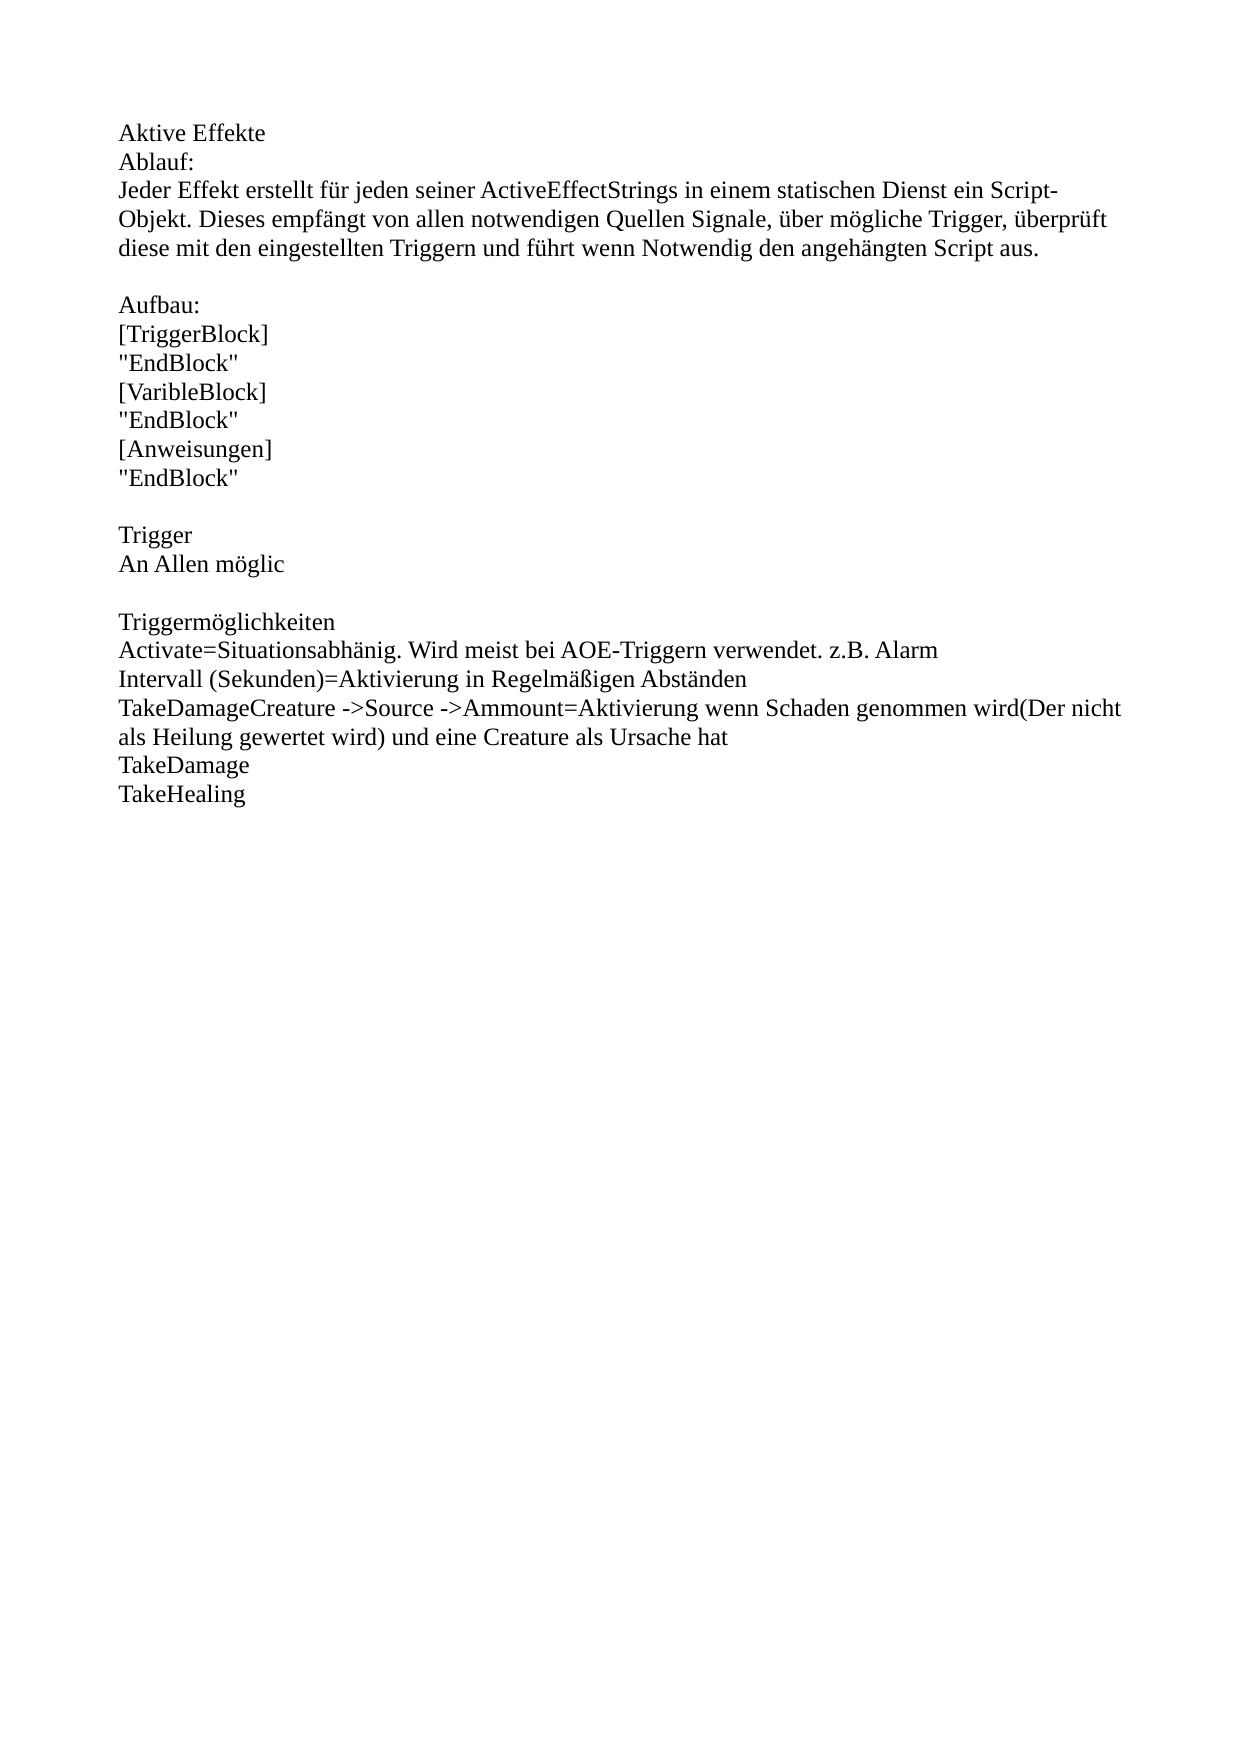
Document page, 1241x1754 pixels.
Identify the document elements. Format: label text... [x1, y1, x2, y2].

text "EndBlock" [118, 406, 1122, 434]
text An Allen möglic [118, 549, 1122, 578]
text Aktive Effekte [118, 118, 1122, 147]
text Activate=Situationsabhänig. Wird meist bei AOE-Triggern verwendet. z.B. Alarm [118, 636, 1122, 664]
text Jeder Effekt erstellt für jeden seiner ActiveEffectStrings in einem statischen Dienst ein Script-Objekt. Dieses empfängt von allen notwendigen Quellen Signale, über mögliche Trigger, überprüft diese mit den eingestellten Triggern und führt wenn Notwendig den angehängten Script aus. [118, 176, 1122, 262]
text TakeHealing [118, 779, 1122, 808]
text [Anweisungen] [118, 434, 1122, 463]
text [VaribleBlock] [118, 377, 1122, 406]
text Intervall (Sekunden)=Aktivierung in Regelmäßigen Abständen [118, 664, 1122, 693]
text TakeDamage [118, 751, 1122, 779]
text TakeDamageCreature ->Source ->Ammount=Aktivierung wenn Schaden genommen wird(Der nicht als Heilung gewertet wird) und eine Creature als Ursache hat [118, 693, 1122, 751]
text Triggermöglichkeiten [118, 607, 1122, 636]
text Ablauf: [118, 147, 1122, 176]
text "EndBlock" [118, 463, 1122, 492]
text "EndBlock" [118, 348, 1122, 377]
text [TriggerBlock] [118, 319, 1122, 348]
text Trigger [118, 521, 1122, 549]
text Aufbau: [118, 291, 1122, 319]
